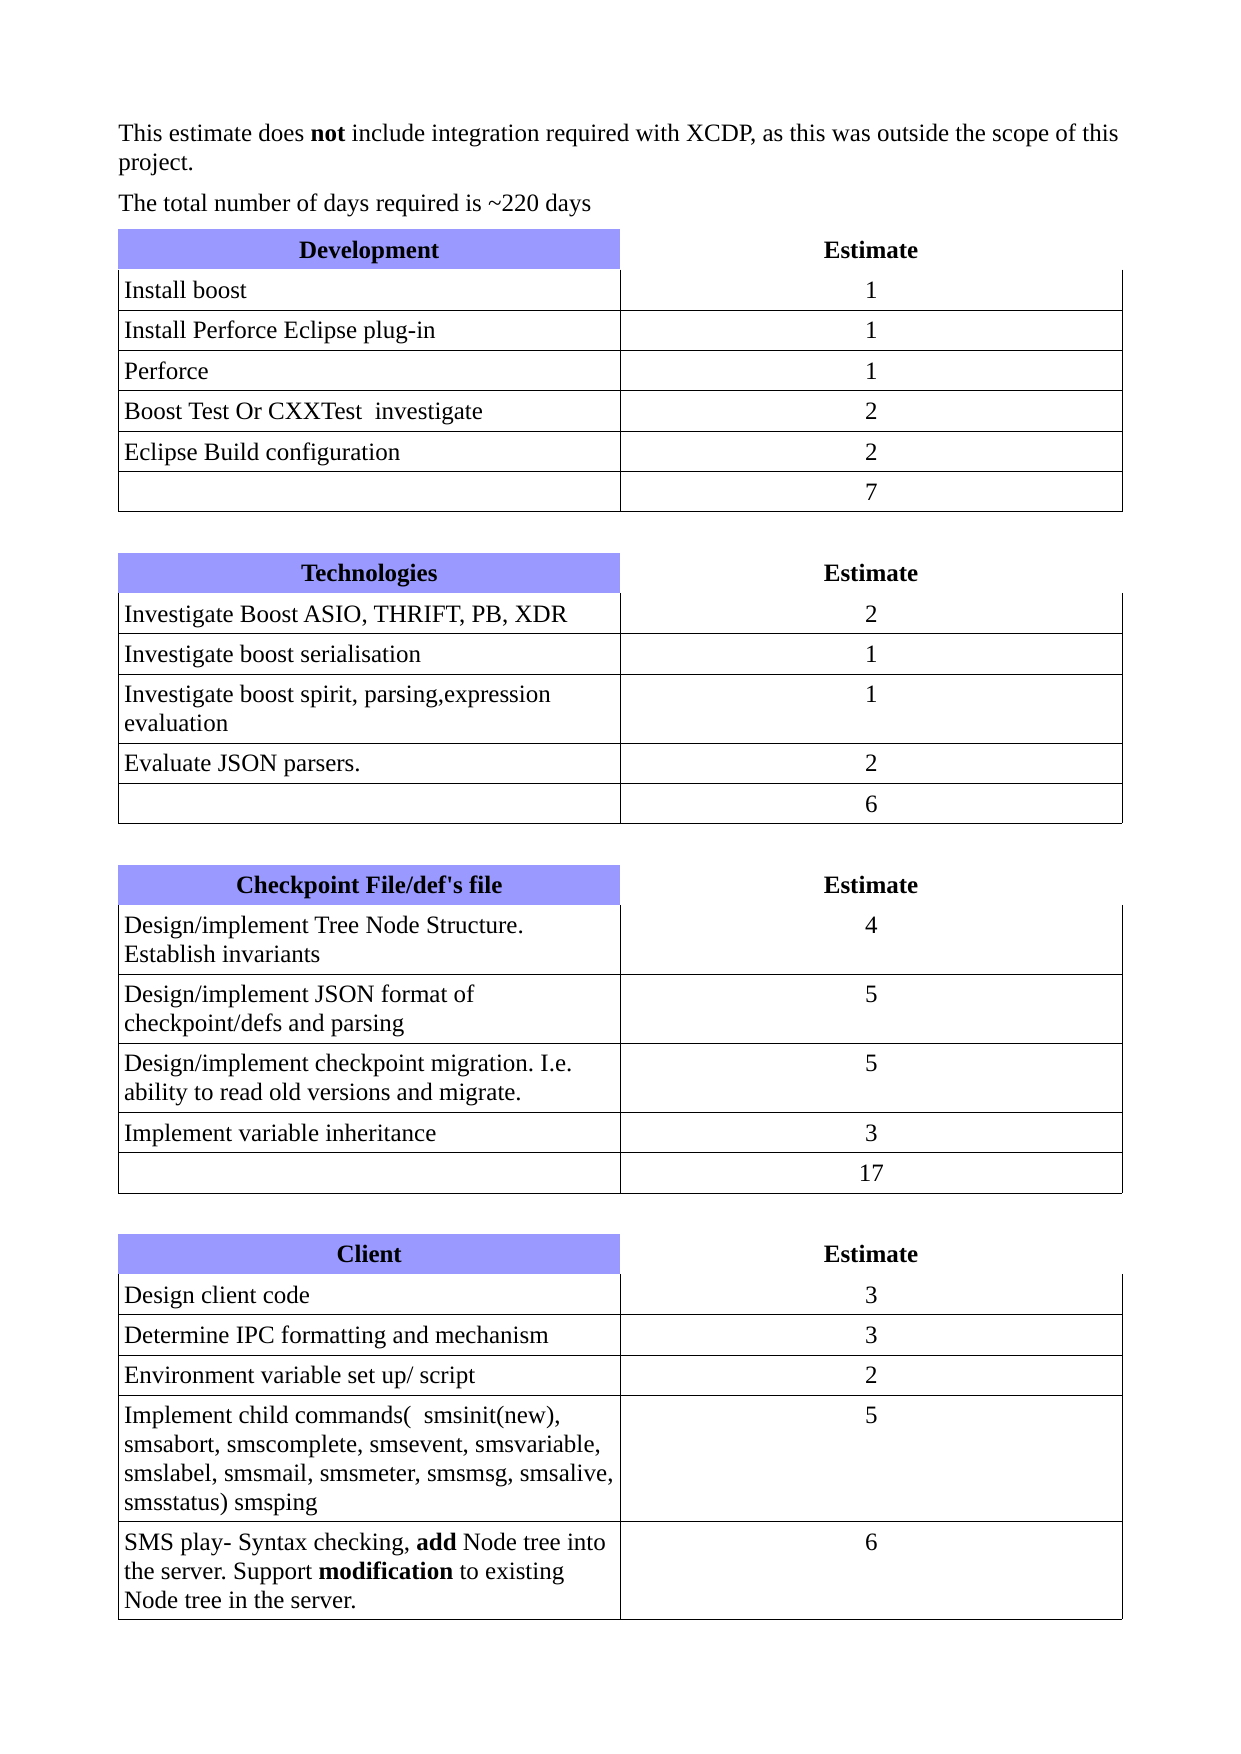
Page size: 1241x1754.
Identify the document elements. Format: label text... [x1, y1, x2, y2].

table_cell Determine IPC formatting and mechanism [119, 1315, 620, 1354]
table_cell Design/implement Tree Node Structure. Establish invariants [119, 905, 620, 974]
table_cell 2 [621, 432, 1122, 471]
table_cell Design/implement checkpoint migration. I.e. ability to read old versions and migrate. [119, 1044, 620, 1112]
table_cell 3 [621, 1315, 1122, 1354]
table_cell Perforce [119, 351, 620, 390]
table_cell Install boost [119, 270, 620, 310]
table_cell 2 [621, 391, 1122, 431]
table_cell Investigate boost serialisation [119, 634, 620, 673]
table_cell Boost Test Or CXXTest investigate [119, 391, 620, 431]
table_cell Evaluate JSON parsers. [119, 744, 620, 783]
table_cell Implement variable inheritance [119, 1113, 620, 1152]
table_cell Investigate boost spirit, parsing,expression evaluation [119, 675, 620, 742]
table_cell Eclipse Build configuration [119, 432, 620, 471]
table_cell Environment variable set up/ script [119, 1356, 620, 1395]
table_header Estimate [620, 865, 1122, 905]
table_cell 17 [621, 1153, 1122, 1192]
text The total number of days required is ~220 days [118, 188, 1122, 217]
table_cell 2 [621, 744, 1122, 783]
table_header Estimate [620, 1234, 1122, 1274]
table_cell 3 [621, 1274, 1122, 1314]
table_cell 1 [621, 351, 1122, 390]
table_cell Implement child commands( smsinit(new), smsabort, smscomplete, smsevent, smsvariable, smslabel, smsmail, smsmeter, smsmsg, smsalive, smsstatus) smsping [119, 1396, 620, 1521]
table_cell 7 [621, 472, 1122, 511]
table_header Technologies [118, 553, 620, 593]
table_cell 6 [621, 1522, 1122, 1619]
table_cell 2 [621, 1356, 1122, 1395]
table_cell 4 [621, 905, 1122, 974]
table_cell [119, 472, 620, 511]
table_cell 5 [621, 1044, 1122, 1112]
text This estimate does not include integration required with XCDP, as this was outside the scope of this project. [118, 118, 1122, 176]
table_cell SMS play- Syntax checking, add Node tree into the server. Support modification to existing Node tree in the server. [119, 1522, 620, 1619]
table_header Checkpoint File/def's file [118, 865, 620, 905]
table_cell 1 [621, 634, 1122, 673]
table_cell 1 [621, 675, 1122, 742]
table_cell [119, 1153, 620, 1192]
table_header Client [118, 1234, 620, 1274]
table_cell 2 [621, 593, 1122, 633]
table_cell 5 [621, 975, 1122, 1043]
table_cell Investigate Boost ASIO, THRIFT, PB, XDR [119, 593, 620, 633]
table_header Development [118, 229, 620, 269]
table_cell Design/implement JSON format of checkpoint/defs and parsing [119, 975, 620, 1043]
table_cell Design client code [119, 1274, 620, 1314]
table_cell [119, 784, 620, 823]
table_header Estimate [620, 553, 1122, 593]
table_cell 3 [621, 1113, 1122, 1152]
table_cell 6 [621, 784, 1122, 823]
table_cell 1 [621, 311, 1122, 350]
table_cell Install Perforce Eclipse plug-in [119, 311, 620, 350]
table_header Estimate [620, 229, 1122, 269]
table_cell 1 [621, 270, 1122, 310]
table_cell 5 [621, 1396, 1122, 1521]
